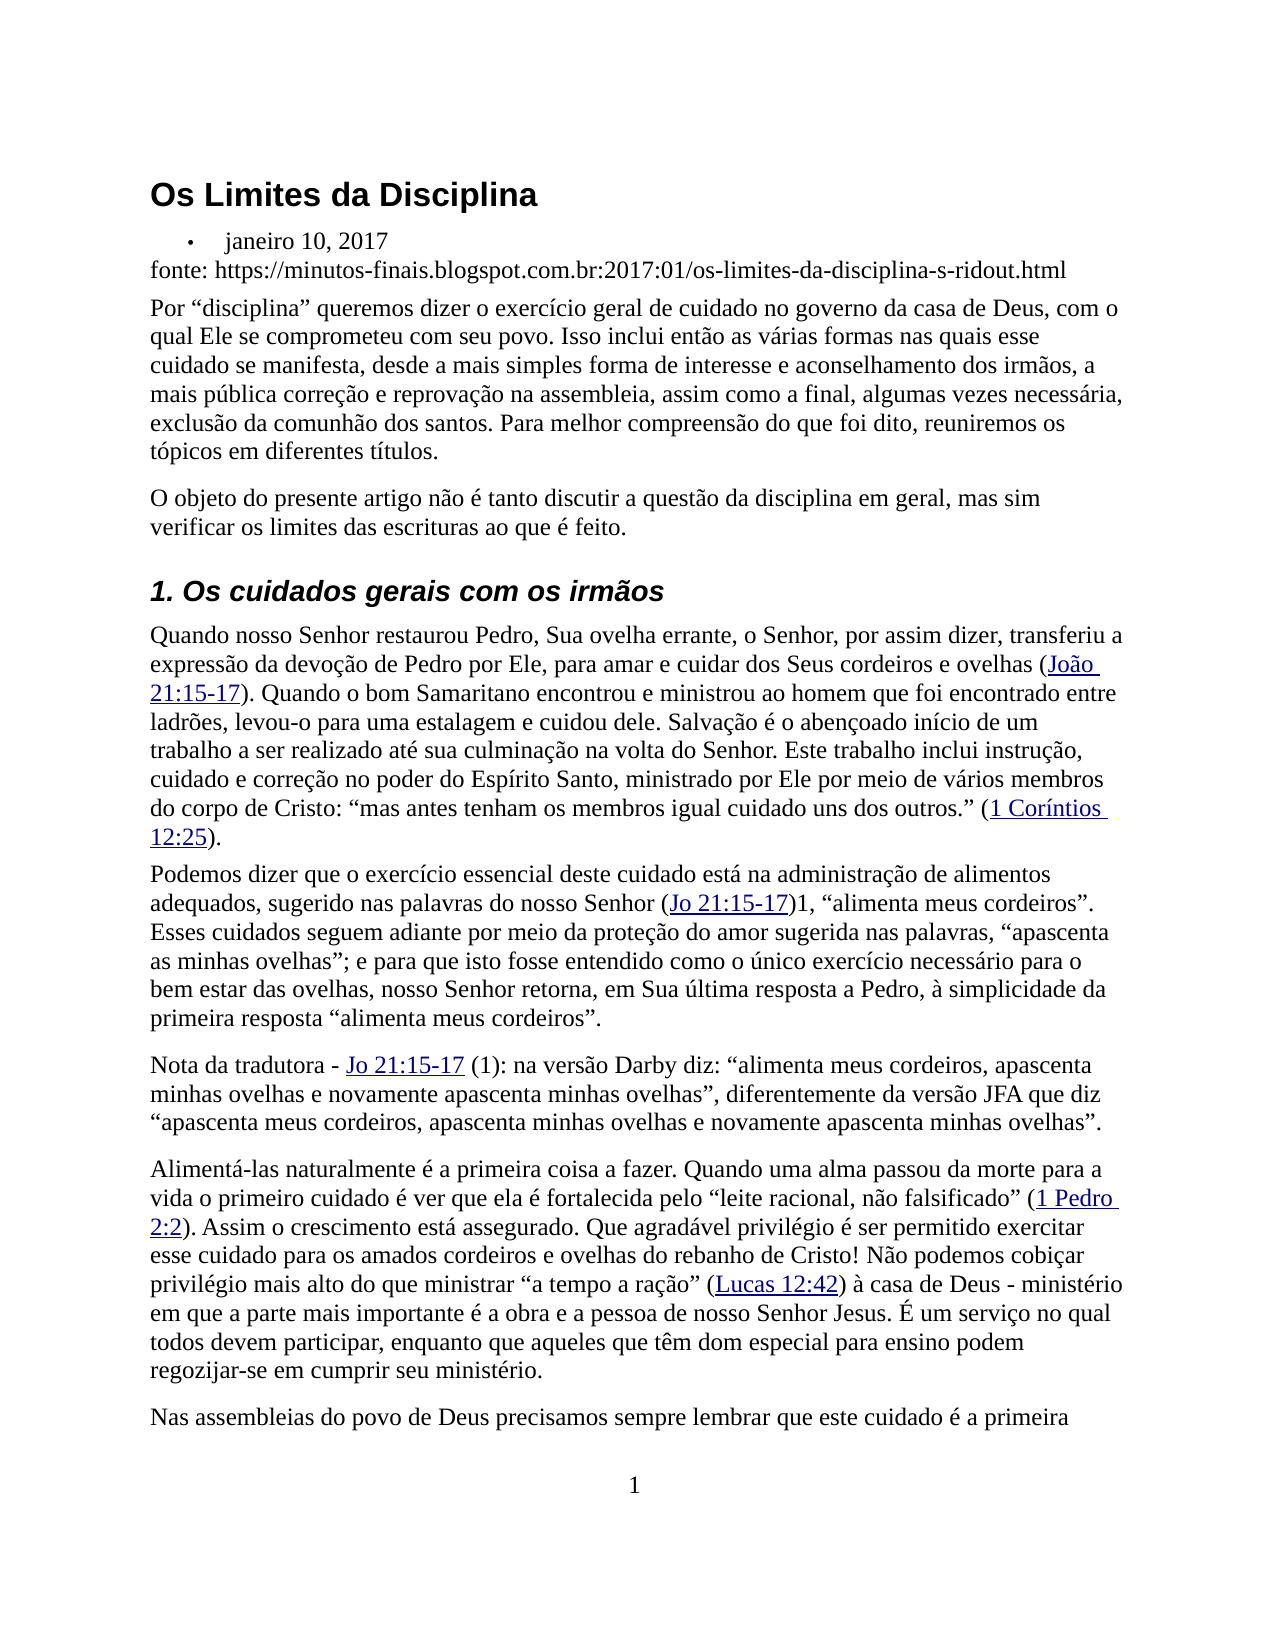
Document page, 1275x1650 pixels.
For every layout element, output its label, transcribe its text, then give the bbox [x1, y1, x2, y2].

text Nota da tradutora - Jo 21:15-17 (1): na versão Darby diz: “alimenta meus cordeiros, apascenta minhas ovelhas e novamente apascenta minhas ovelhas”, diferentemente da versão JFA que diz “apascenta meus cordeiros, apascenta minhas ovelhas e novamente apascenta minhas ovelhas”. [150, 1050, 1125, 1136]
text Nas assembleias do povo de Deus precisamos sempre lembrar que este cuidado é a primeira [150, 1402, 1125, 1431]
subtitle 1. Os cuidados gerais com os irmãos [150, 574, 1125, 608]
text O objeto do presente artigo não é tanto discutir a questão da disciplina em geral, mas sim verificar os limites das escrituras ao que é feito. [150, 483, 1125, 541]
text Alimentá-las naturalmente é a primeira coisa a fazer. Quando uma alma passou da morte para a vida o primeiro cuidado é ver que ela é fortalecida pelo “leite racional, não falsificado” (1 Pedro 2:2). Assim o crescimento está assegurado. Que agradável privilégio é ser permitido exercitar esse cuidado para os amados cordeiros e ovelhas do rebanho de Cristo! Não podemos cobiçar privilégio mais alto do que ministrar “a tempo a ração” (Lucas 12:42) à casa de Deus - ministério em que a parte mais importante é a obra e a pessoa de nosso Senhor Jesus. É um serviço no qual todos devem participar, enquanto que aqueles que têm dom especial para ensino podem regozijar-se em cumprir seu ministério. [150, 1154, 1125, 1384]
text fonte: https://minutos-finais.blogspot.com.br:2017:01/os-limites-da-disciplina-s-ridout.html [150, 255, 1125, 284]
text Por “disciplina” queremos dizer o exercício geral de cuidado no governo da casa de Deus, com o qual Ele se comprometeu com seu povo. Isso inclui então as várias formas nas quais esse cuidado se manifesta, desde a mais simples forma de interesse e aconselhamento dos irmãos, a mais pública correção e reprovação na assembleia, assim como a final, algumas vezes necessária, exclusão da comunhão dos santos. Para melhor compreensão do que foi dito, reuniremos os tópicos em diferentes títulos. [150, 293, 1125, 465]
text Quando nosso Senhor restaurou Pedro, Sua ovelha errante, o Senhor, por assim dizer, transferiu a expressão da devoção de Pedro por Ele, para amar e cuidar dos Seus cordeiros e ovelhas (João 21:15-17). Quando o bom Samaritano encontrou e ministrou ao homem que foi encontrado entre ladrões, levou-o para uma estalagem e cuidou dele. Salvação é o abençoado início de um trabalho a ser realizado até sua culminação na volta do Senhor. Este trabalho inclui instrução, cuidado e correção no poder do Espírito Santo, ministrado por Ele por meio de vários membros do corpo de Cristo: “mas antes tenham os membros igual cuidado uns dos outros.” (1 Coríntios 12:25). [150, 621, 1125, 851]
list janeiro 10, 2017 [187, 226, 1125, 255]
subtitle Os Limites da Disciplina [150, 175, 1125, 214]
text Podemos dizer que o exercício essencial deste cuidado está na administração de alimentos adequados, sugerido nas palavras do nosso Senhor (Jo 21:15-17)1, “alimenta meus cordeiros”. Esses cuidados seguem adiante por meio da proteção do amor sugerida nas palavras, “apascenta as minhas ovelhas”; e para que isto fosse entendido como o único exercício necessário para o bem estar das ovelhas, nosso Senhor retorna, em Sua última resposta a Pedro, à simplicidade da primeira resposta “alimenta meus cordeiros”. [150, 859, 1125, 1032]
